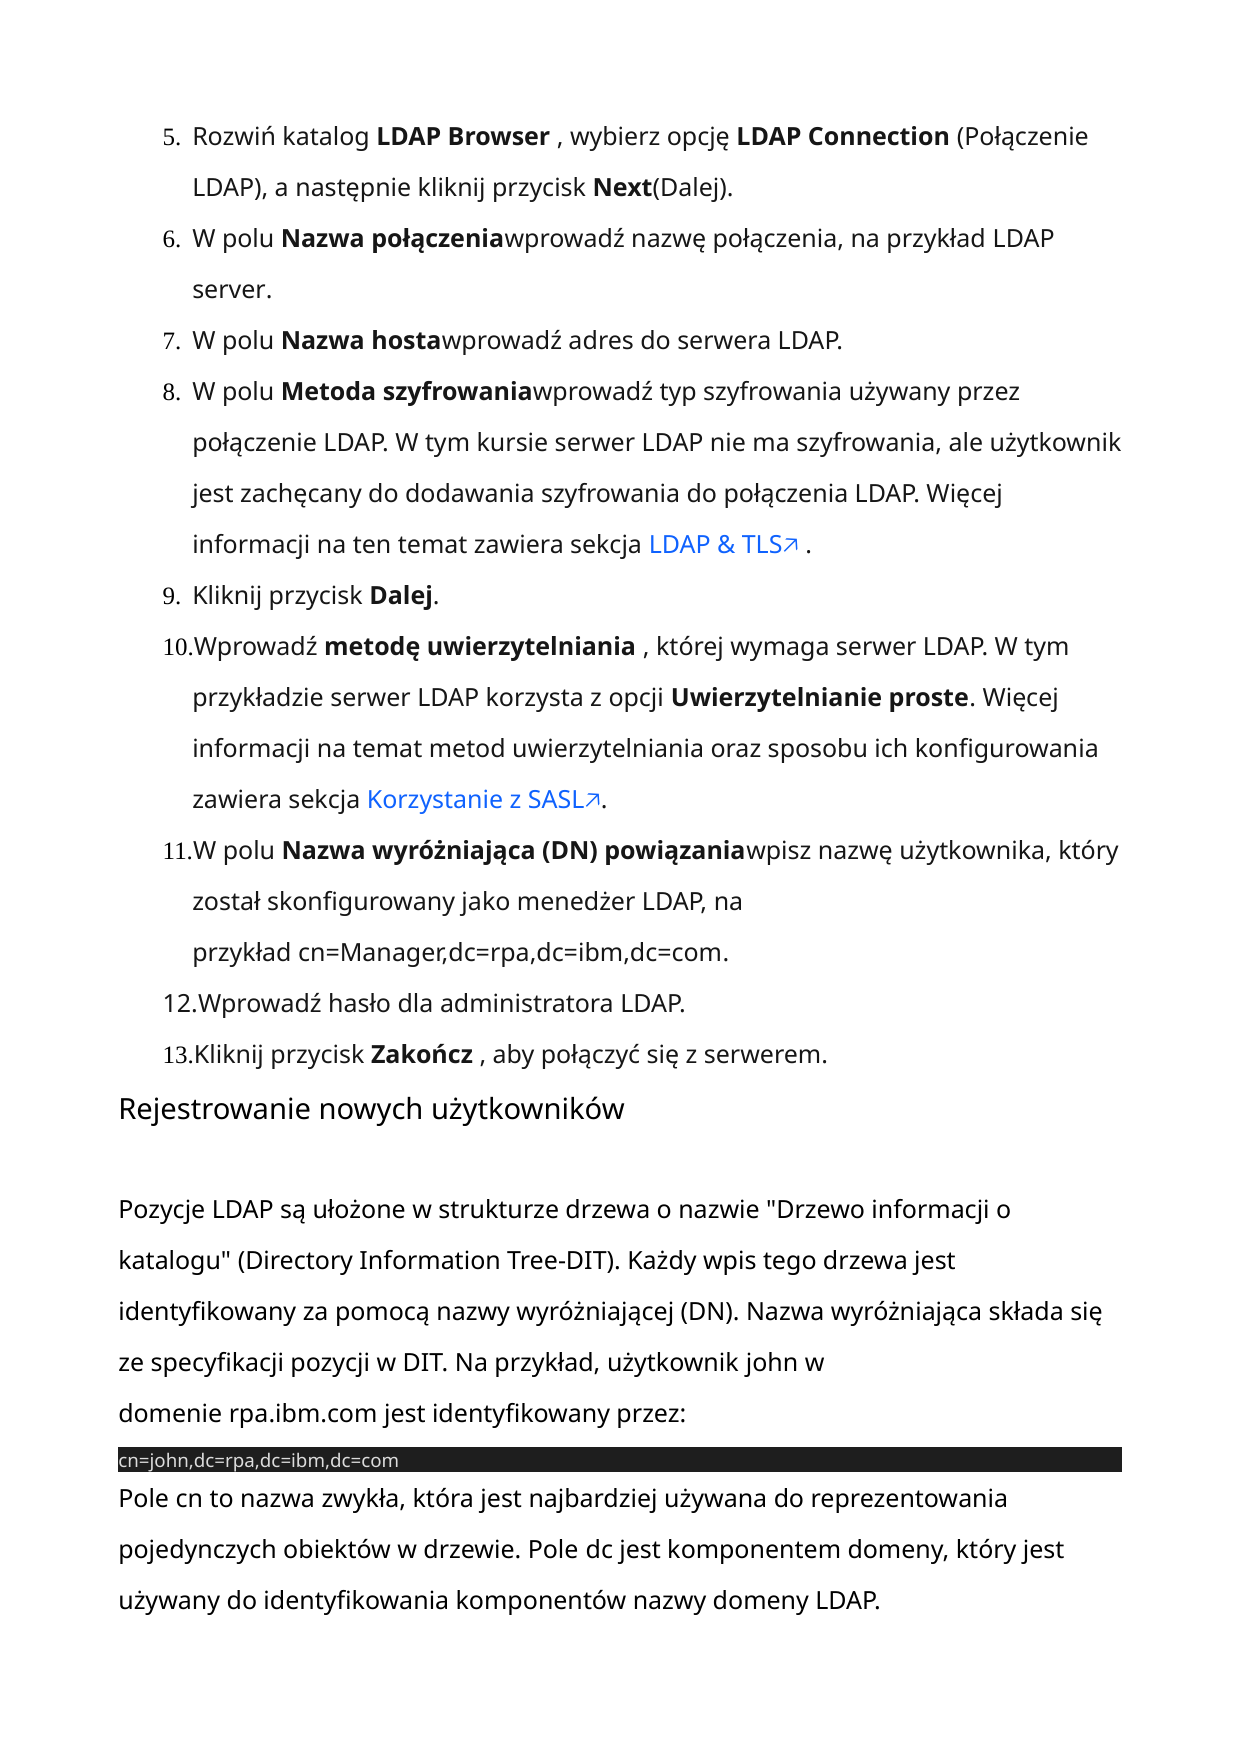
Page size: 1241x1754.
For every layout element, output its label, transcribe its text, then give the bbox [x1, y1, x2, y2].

list Wprowadź metodę uwierzytelniania , której wymaga serwer LDAP. W tym przykładzie serwer LDAP korzysta z opcji Uwierzytelnianie proste. Więcej informacji na temat metod uwierzytelniania oraz sposobu ich konfigurowania zawiera sekcja Korzystanie z SASL🡥. [162, 628, 1122, 816]
text Pole cn to nazwa zwykła, która jest najbardziej używana do reprezentowania pojedynczych obiektów w drzewie. Pole dc jest komponentem domeny, który jest używany do identyfikowania komponentów nazwy domeny LDAP. [118, 1481, 1122, 1617]
list Wprowadź hasło dla administratora LDAP. [162, 986, 1122, 1020]
subtitle Rejestrowanie nowych użytkowników [118, 1088, 1122, 1128]
text Pozycje LDAP są ułożone w strukturze drzewa o nazwie "Drzewo informacji o katalogu" (Directory Information Tree-DIT). Każdy wpis tego drzewa jest identyfikowany za pomocą nazwy wyróżniającej (DN). Nazwa wyróżniająca składa się ze specyfikacji pozycji w DIT. Na przykład, użytkownik john w domenie rpa.ibm.com jest identyfikowany przez: [118, 1192, 1122, 1430]
list W polu Nazwa połączeniawprowadź nazwę połączenia, na przykład LDAP server. [162, 220, 1122, 305]
list W polu Nazwa hostawprowadź adres do serwera LDAP. [162, 322, 1122, 356]
list W polu Metoda szyfrowaniawprowadź typ szyfrowania używany przez połączenie LDAP. W tym kursie serwer LDAP nie ma szyfrowania, ale użytkownik jest zachęcany do dodawania szyfrowania do połączenia LDAP. Więcej informacji na ten temat zawiera sekcja LDAP & TLS🡥 . [162, 373, 1122, 561]
list Kliknij przycisk Dalej. [162, 577, 1122, 612]
list Rozwiń katalog LDAP Browser , wybierz opcję LDAP Connection (Połączenie LDAP), a następnie kliknij przycisk Next(Dalej). [162, 118, 1122, 203]
text cn=john,dc=rpa,dc=ibm,dc=com [118, 1447, 1122, 1472]
list W polu Nazwa wyróżniająca (DN) powiązaniawpisz nazwę użytkownika, który został skonfigurowany jako menedżer LDAP, na przykład cn=Manager,dc=rpa,dc=ibm,dc=com. [162, 833, 1122, 969]
list Kliknij przycisk Zakończ , aby połączyć się z serwerem. [162, 1037, 1122, 1071]
